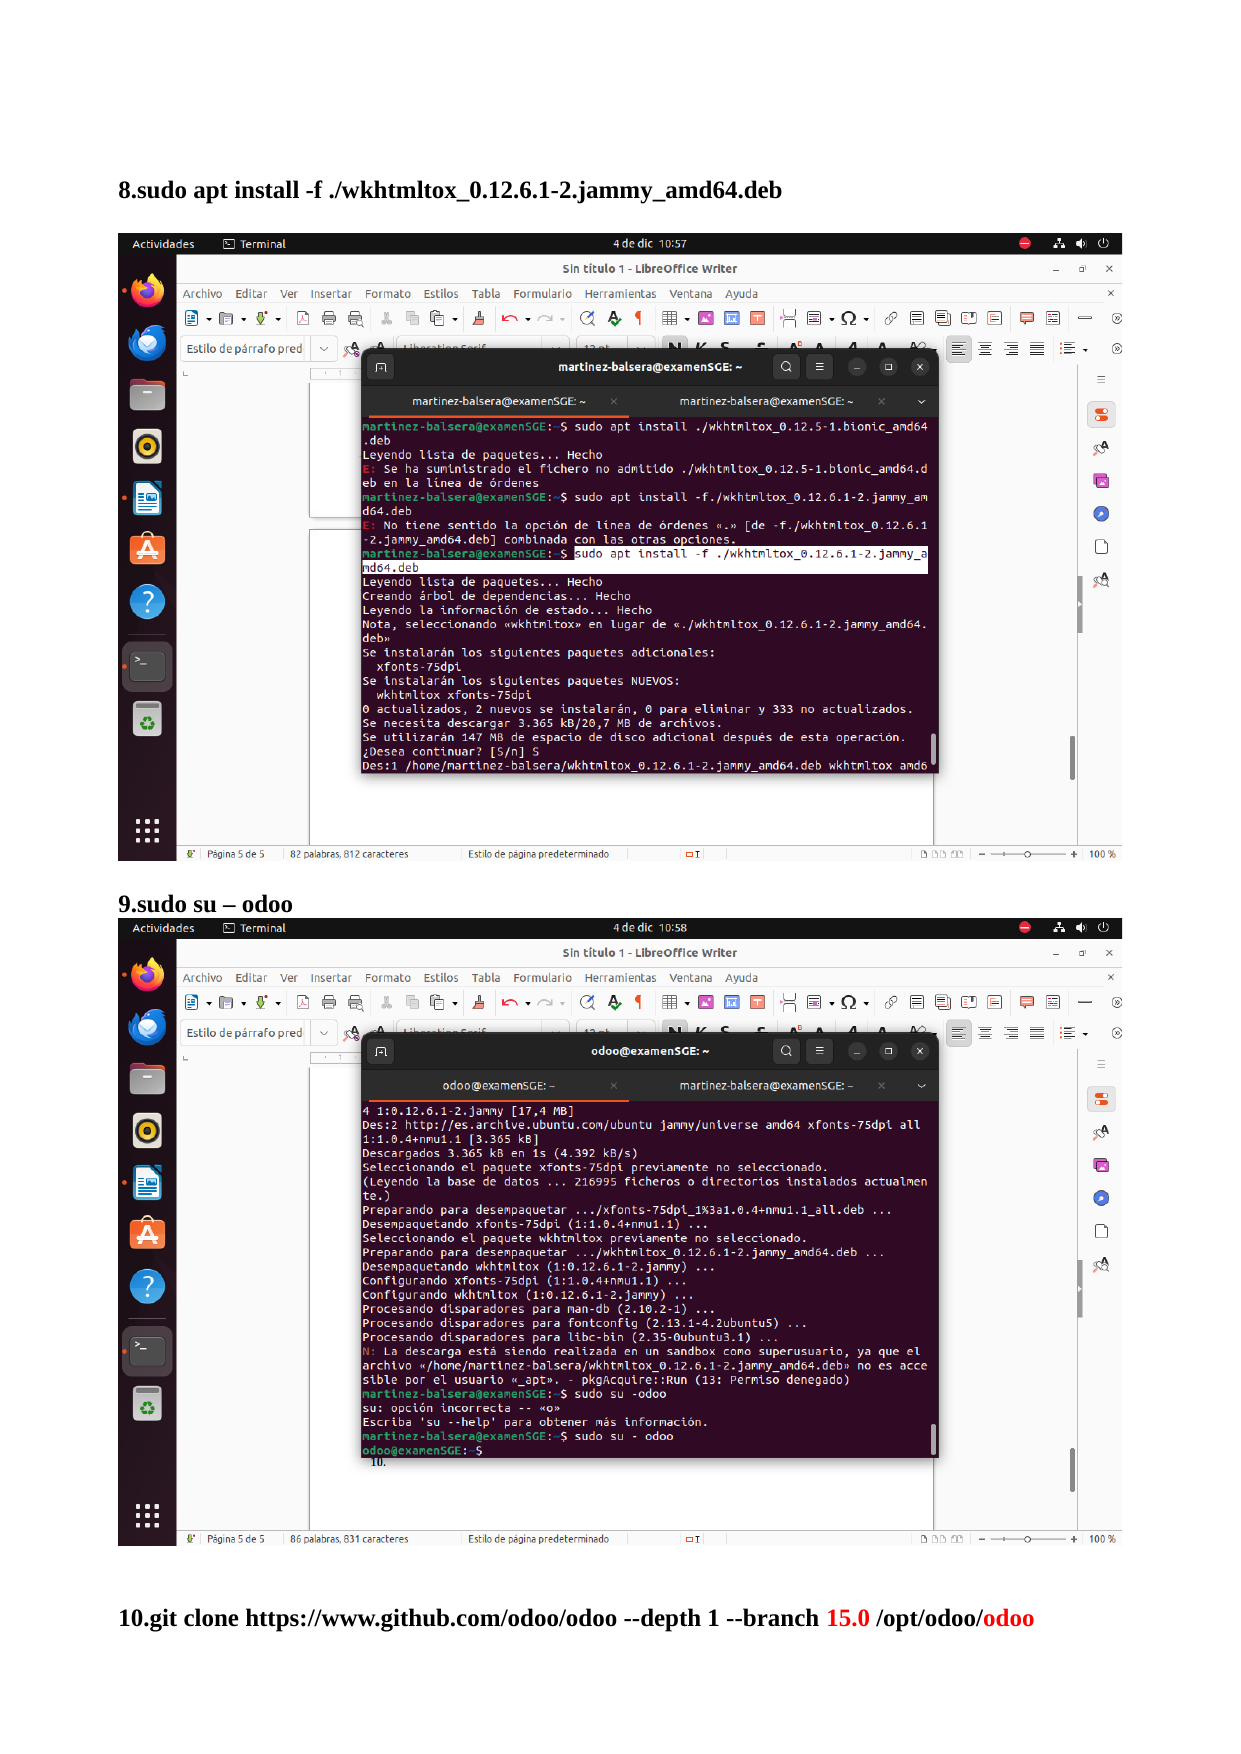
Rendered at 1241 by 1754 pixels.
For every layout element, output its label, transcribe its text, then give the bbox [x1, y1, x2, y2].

picture [118, 918, 1123, 1546]
picture [118, 233, 1123, 861]
text 8.sudo apt install -f ./wkhtmltox_0.12.6.1-2.jammy_amd64.deb [118, 176, 1122, 204]
text 10.git clone https://www.github.com/odoo/odoo --depth 1 --branch 15.0 /opt/odoo/odoo [118, 1603, 1122, 1632]
text 9.sudo su – odoo [118, 889, 1122, 918]
